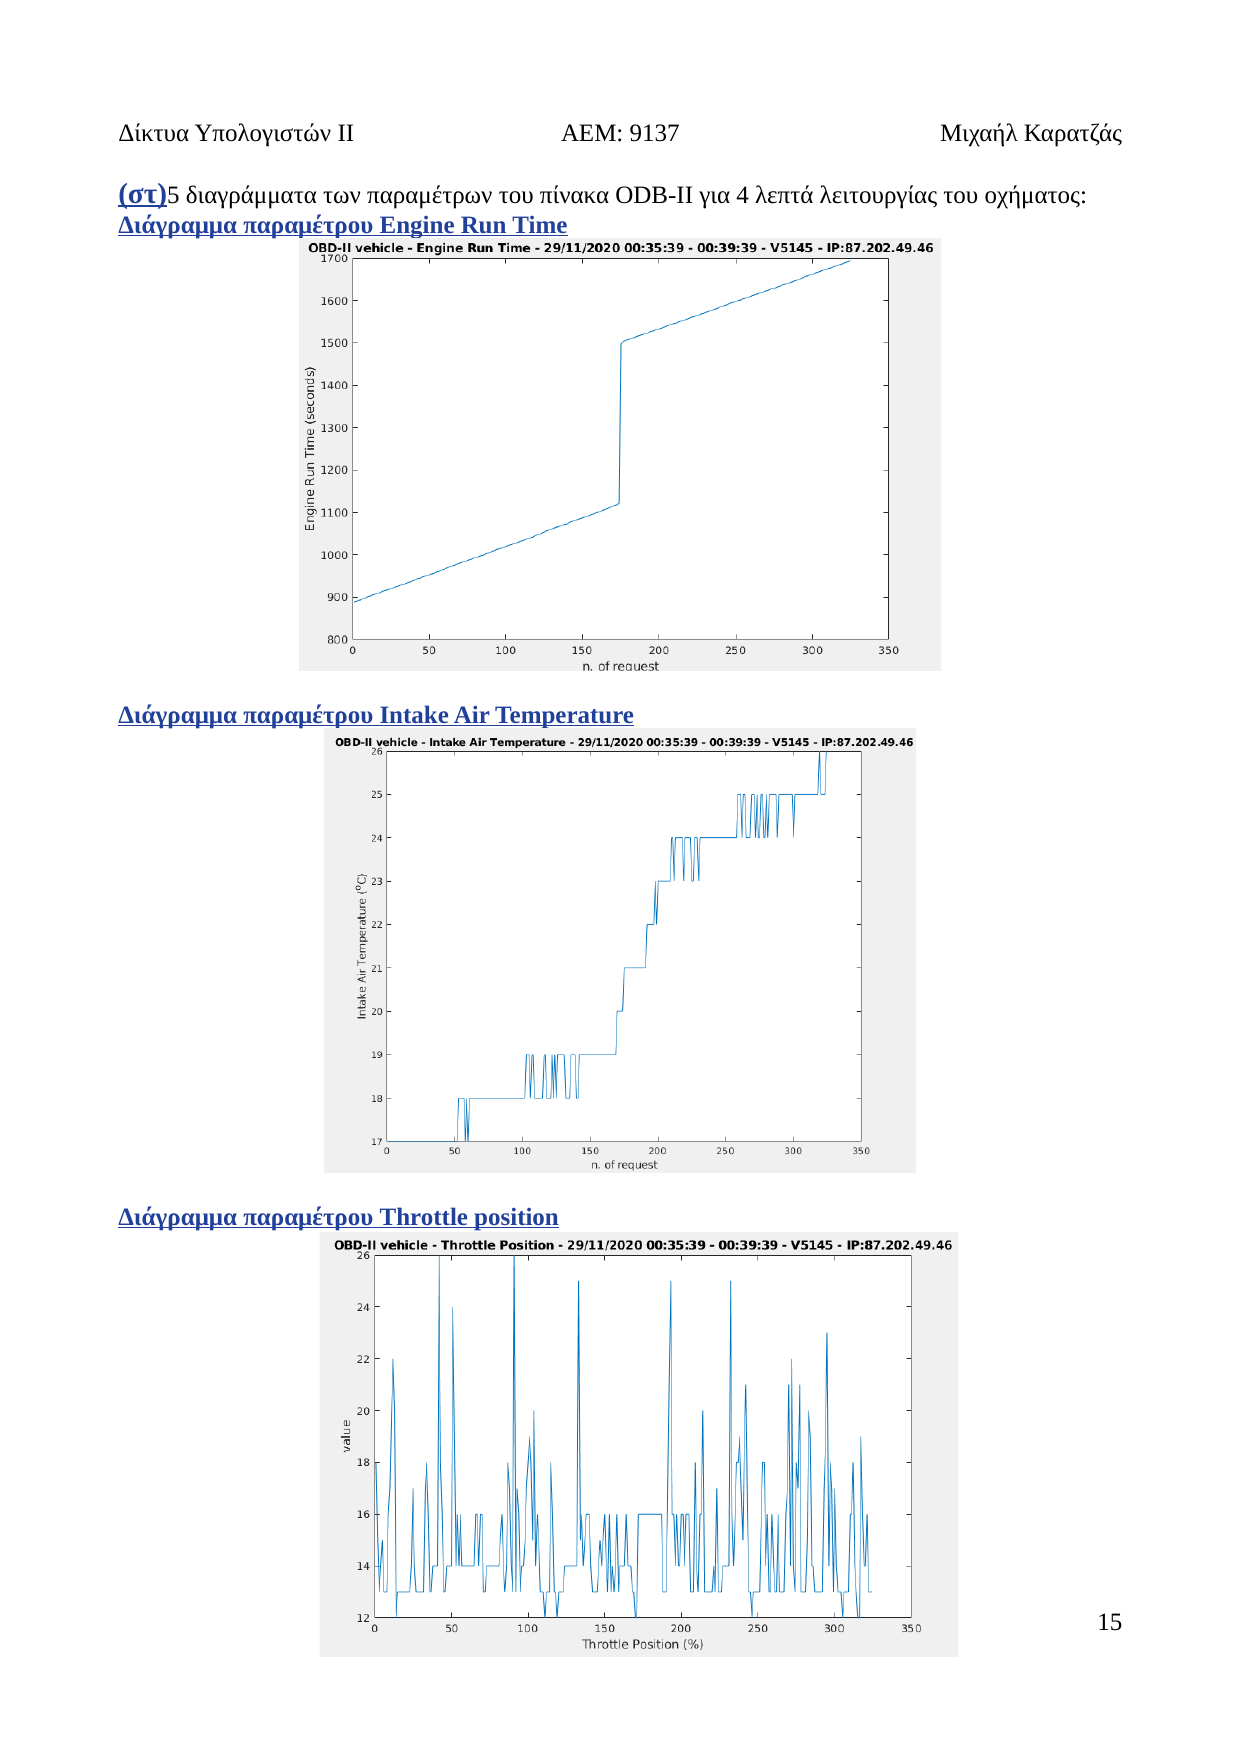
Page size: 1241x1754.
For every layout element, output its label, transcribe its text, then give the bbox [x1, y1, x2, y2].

text Διάγραμμα παραμέτρου Engine Run Time [118, 210, 1122, 239]
picture [298, 238, 942, 671]
text (στ)5 διαγράμματα των παραμέτρων του πίνακα ODB-ΙΙ για 4 λεπτά λειτουργίας του οχήματος: [118, 176, 1122, 210]
picture [324, 728, 917, 1173]
text Διάγραμμα παραμέτρου Throttle position [118, 1202, 1122, 1230]
picture [319, 1232, 959, 1657]
text Διάγραμμα παραμέτρου Intake Air Temperature [118, 700, 1122, 728]
